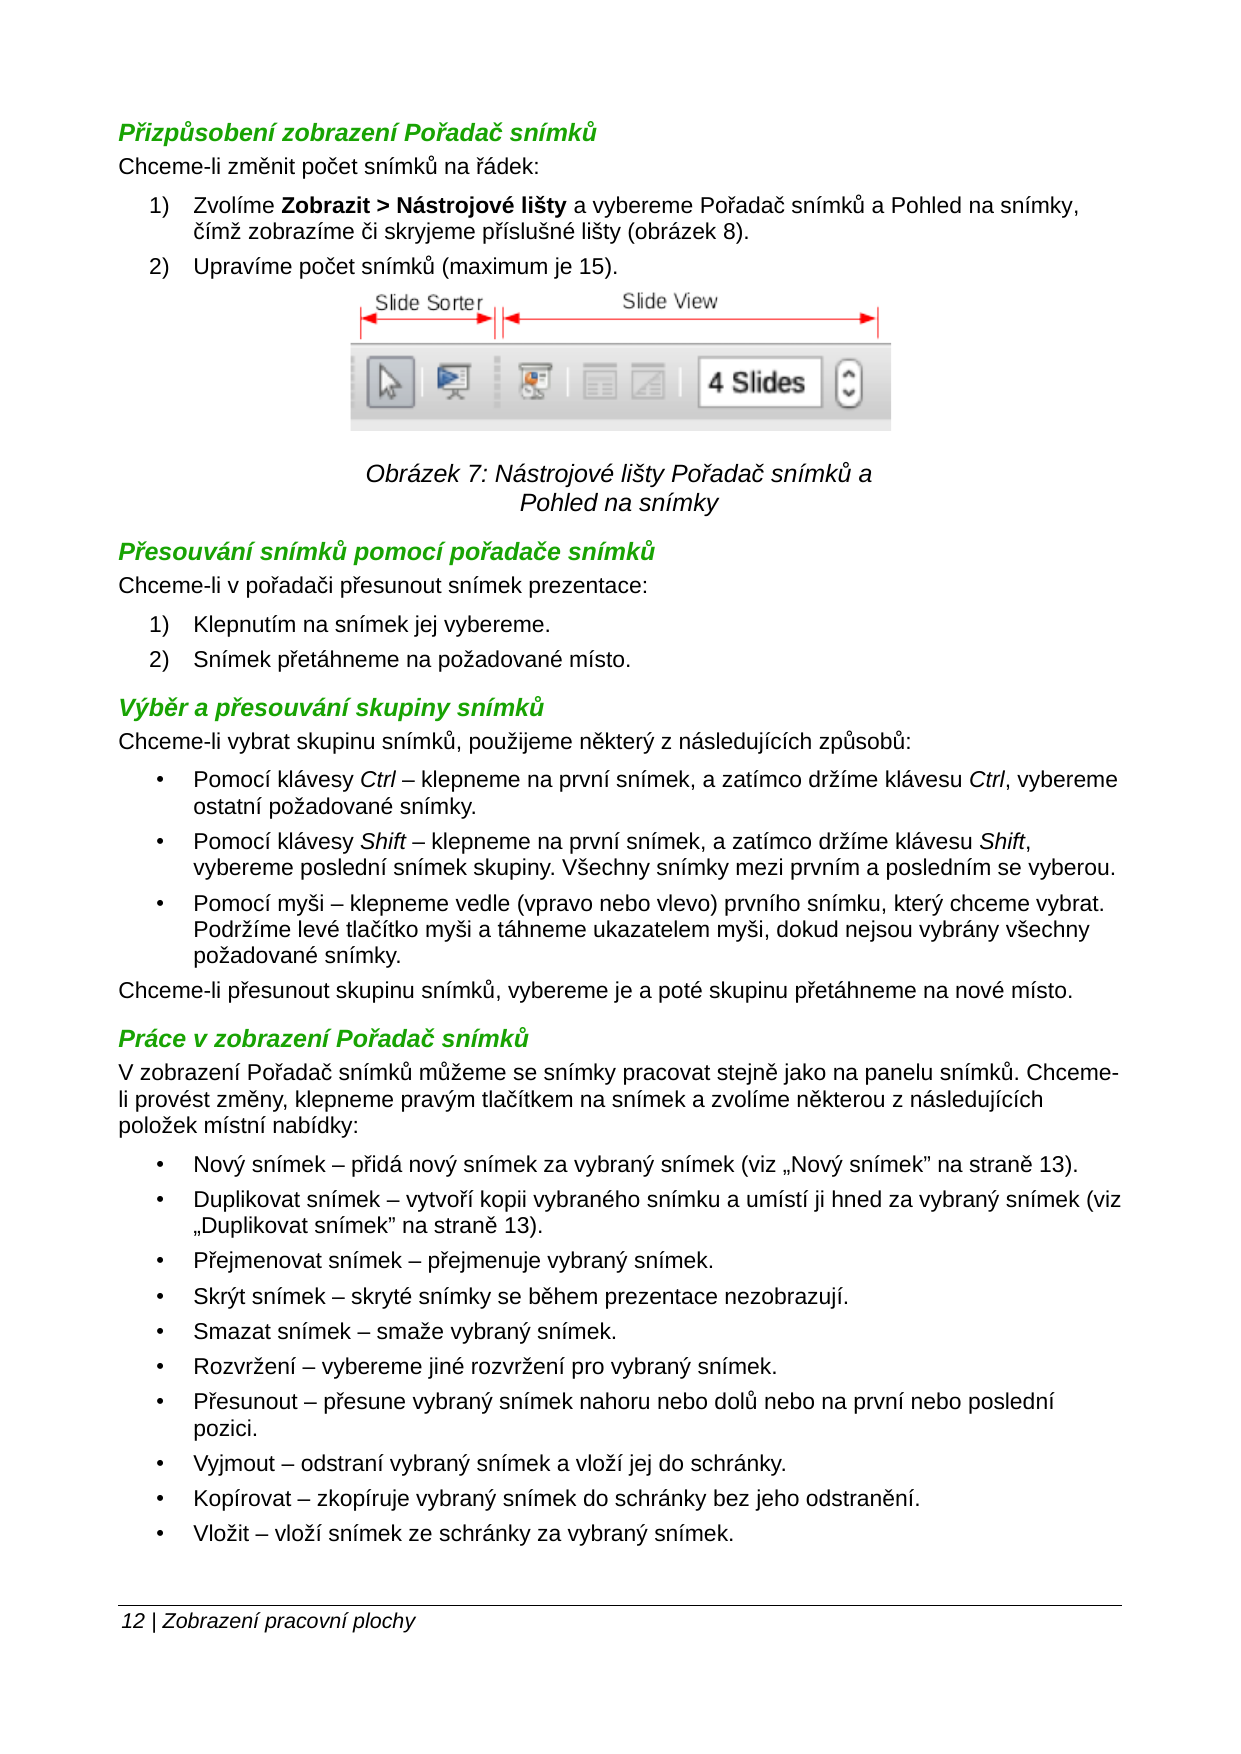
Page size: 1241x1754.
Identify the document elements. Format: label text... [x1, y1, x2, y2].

list Přejmenovat snímek – přejmenuje vybraný snímek. [156, 1247, 1122, 1274]
subtitle Práce v zobrazení Pořadač snímků [118, 1024, 1122, 1053]
subtitle Přizpůsobení zobrazení Pořadač snímků [118, 118, 1122, 147]
list Chceme-li vybrat skupinu snímků, použijeme některý z následujících způsobů: [118, 728, 1122, 754]
list Nový snímek – přidá nový snímek za vybraný snímek (viz „Nový snímek” na straně 12). [156, 1151, 1122, 1177]
text V zobrazení Pořadač snímků můžeme se snímky pracovat stejně jako na panelu snímků. Chceme-li provést změny, klepneme pravým tlačítkem na snímek a zvolíme některou z následujících položek místní nabídky: [118, 1059, 1122, 1138]
list Pomocí klávesy Shift – klepneme na první snímek, a zatímco držíme klávesu Shift, vybereme poslední snímek skupiny. Všechny snímky mezi prvním a posledním se vyberou. [156, 828, 1122, 881]
list Chceme-li přesunout skupinu snímků, vybereme je a poté skupinu přetáhneme na nové místo. [118, 977, 1122, 1004]
list Chceme-li v pořadači přesunout snímek prezentace: [118, 572, 1122, 598]
list Pomocí myši – klepneme vedle (vpravo nebo vlevo) prvního snímku, který chceme vybrat. Podržíme levé tlačítko myši a táhneme ukazatelem myši, dokud nejsou vybrány všechny požadované snímky. [156, 889, 1122, 969]
list Snímek přetáhneme na požadované místo. [169, 646, 1122, 672]
subtitle Přesouvání snímků pomocí pořadače snímků [118, 537, 1122, 566]
list Kopírovat – zkopíruje vybraný snímek do schránky bez jeho odstranění. [156, 1485, 1122, 1511]
list Pomocí klávesy Ctrl – klepneme na první snímek, a zatímco držíme klávesu Ctrl, vybereme ostatní požadované snímky. [156, 766, 1122, 819]
list Přesunout – přesune vybraný snímek nahoru nebo dolů nebo na první nebo poslední pozici. [156, 1388, 1122, 1441]
picture [349, 291, 892, 431]
subtitle Výběr a přesouvání skupiny snímků [118, 693, 1122, 722]
list Smazat snímek – smaže vybraný snímek. [156, 1318, 1122, 1344]
list Chceme-li změnit počet snímků na řádek: [118, 153, 1122, 179]
list Skrýt snímek – skryté snímky se během prezentace nezobrazují. [156, 1283, 1122, 1309]
list Klepnutím na snímek jej vybereme. [169, 611, 1122, 637]
list Upravíme počet snímků (maximum je 15). [169, 253, 1122, 279]
list Rozvržení – vybereme jiné rozvržení pro vybraný snímek. [156, 1353, 1122, 1379]
text Obrázek 7: Nástrojové lišty Pořadač snímků a Pohled na snímky [349, 431, 891, 517]
list Vložit – vloží snímek ze schránky za vybraný snímek. [156, 1520, 1122, 1547]
list Duplikovat snímek – vytvoří kopii vybraného snímku a umístí ji hned za vybraný snímek (viz „Duplikovat snímek” na straně 12). [156, 1186, 1122, 1239]
list Vyjmout – odstraní vybraný snímek a vloží jej do schránky. [156, 1450, 1122, 1476]
list Zvolíme Zobrazit > Nástrojové lišty a vybereme Pořadač snímků a Pohled na snímky, čímž zobrazíme či skryjeme příslušné lišty (obrázek 8). [169, 192, 1122, 244]
